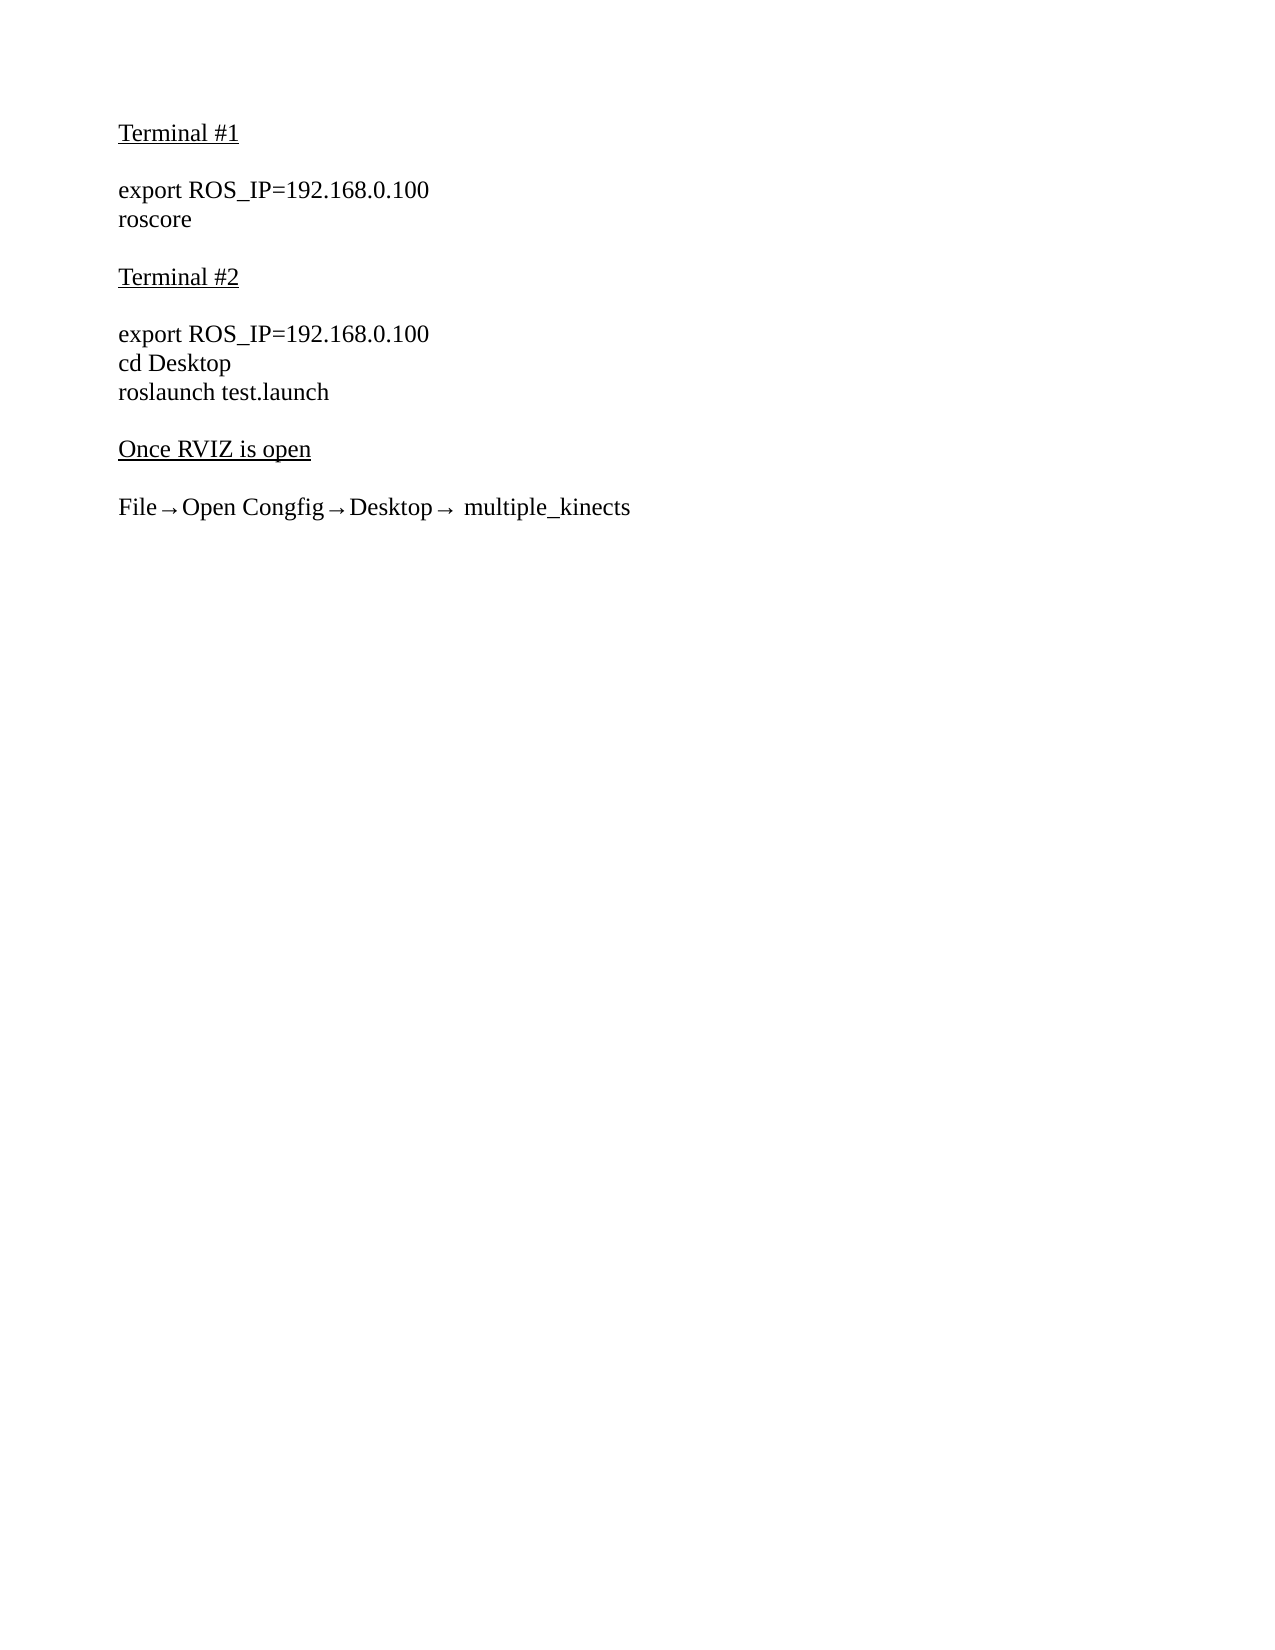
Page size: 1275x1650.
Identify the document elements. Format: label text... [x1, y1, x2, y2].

text export ROS_IP=192.168.0.100 [118, 176, 1157, 204]
text export ROS_IP=192.168.0.100 [118, 319, 1157, 348]
text File→Open Congfig→Desktop→ multiple_kinects [118, 492, 1157, 521]
text Terminal #1 [118, 118, 1157, 147]
text roslaunch test.launch [118, 377, 1157, 406]
text Once RVIZ is open [118, 434, 1157, 463]
text Terminal #2 [118, 262, 1157, 291]
text cd Desktop [118, 348, 1157, 377]
text roscore [118, 204, 1157, 233]
